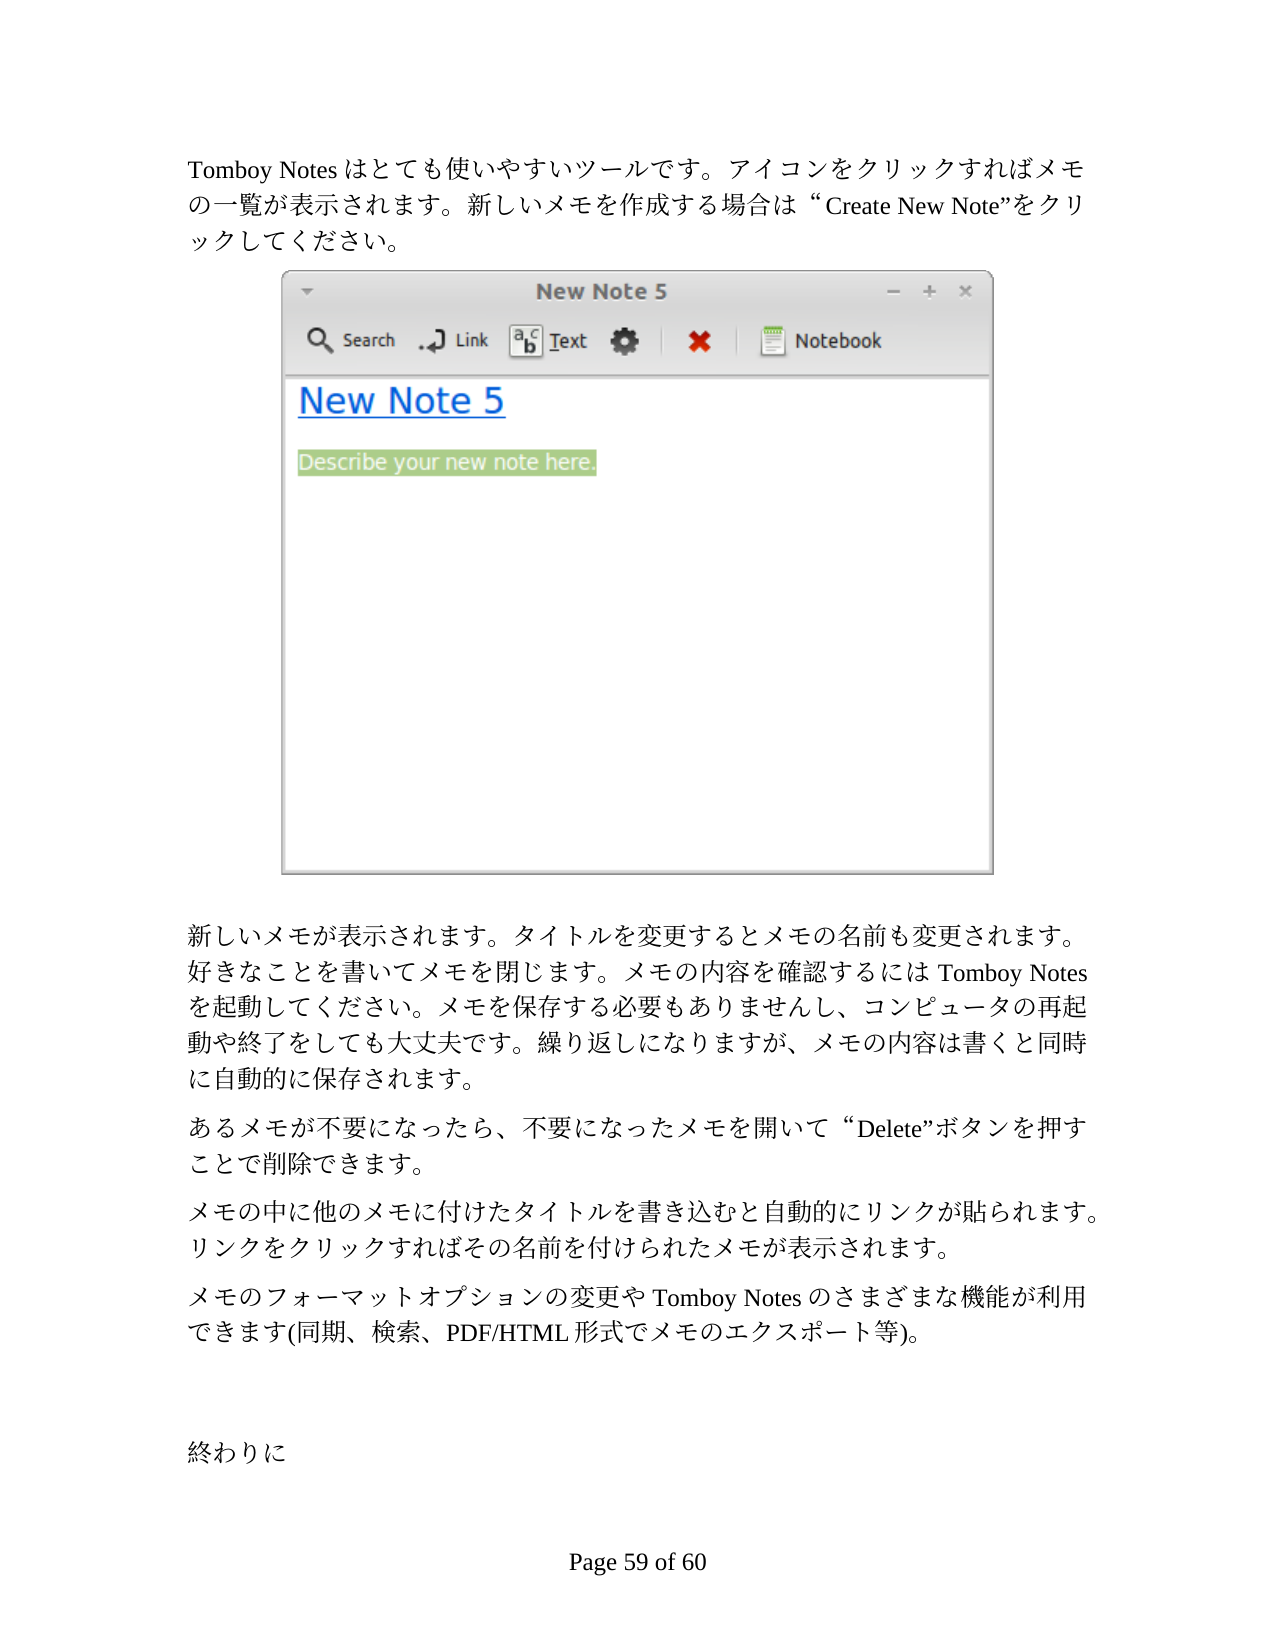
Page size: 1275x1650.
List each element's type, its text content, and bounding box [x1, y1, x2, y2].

text Tomboy Notesはとても使いやすいツールです。アイコンをクリックすればメモの一覧が表示されます。新しいメモを作成する場合は“Create New Note”をクリックしてください。 [187, 150, 1087, 258]
picture [281, 270, 994, 875]
